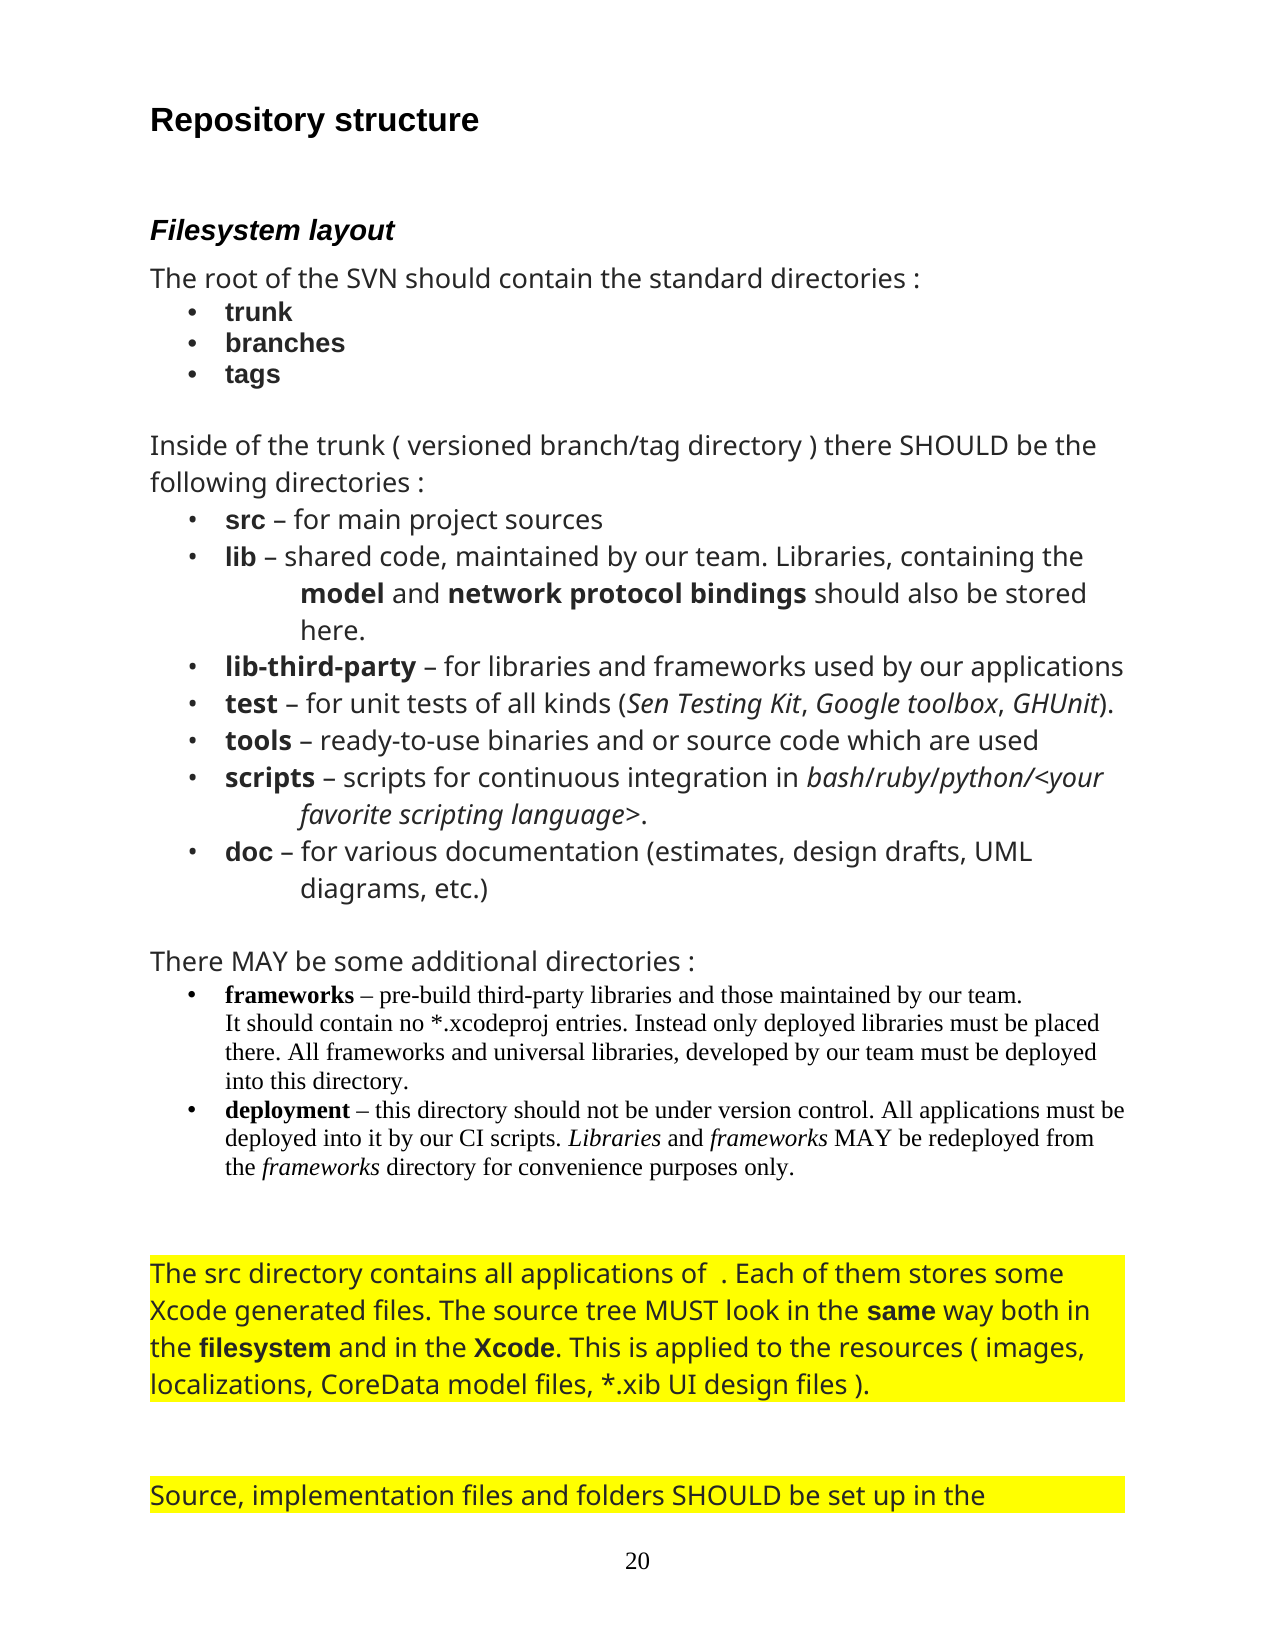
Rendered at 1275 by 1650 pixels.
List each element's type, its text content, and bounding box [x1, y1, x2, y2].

text Source, implementation files and folders SHOULD be set up in the [150, 1476, 1125, 1513]
list test – for unit tests of all kinds (Sen Testing Kit, Google toolbox, GHUnit). [187, 685, 1125, 722]
list scripts – scripts for continuous integration in bash/ruby/python/<your favorite scripting language>. [187, 758, 1125, 832]
subtitle Repository structure [150, 100, 1125, 139]
list frameworks – pre-build third-party libraries and those maintained by our team. [187, 980, 1125, 1008]
subtitle Filesystem layout [150, 213, 1125, 247]
list trunk [187, 296, 1125, 327]
text There MAY be some additional directories : [150, 943, 1125, 980]
list src – for main project sources [187, 500, 1125, 537]
list deployment – this directory should not be under version control. All applications must be deployed into it by our CI scripts. Libraries and frameworks MAY be redeployed from the frameworks directory for convenience purposes only. [187, 1095, 1125, 1181]
text The src directory contains all applications of . Each of them stores some Xcode generated files. The source tree MUST look in the same way both in the filesystem and in the Xcode. This is applied to the resources ( images, localizations, CoreData model files, *.xib UI design files ). [150, 1255, 1125, 1402]
list lib – shared code, maintained by our team. Libraries, containing the model and network protocol bindings should also be stored here. [187, 537, 1125, 648]
list It should contain no *.xcodeproj entries. Instead only deployed libraries must be placed there. All frameworks and universal libraries, developed by our team must be deployed into this directory. [187, 1008, 1125, 1095]
list branches [187, 327, 1125, 358]
list lib-third-party – for libraries and frameworks used by our applications [187, 648, 1125, 685]
list tools – ready-to-use binaries and or source code which are used [187, 722, 1125, 758]
text Inside of the trunk ( versioned branch/tag directory ) there SHOULD be the following directories : [150, 427, 1125, 500]
list tags [187, 358, 1125, 390]
list doc – for various documentation (estimates, design drafts, UML diagrams, etc.) [187, 832, 1125, 906]
text The root of the SVN should contain the standard directories : [150, 259, 1125, 296]
